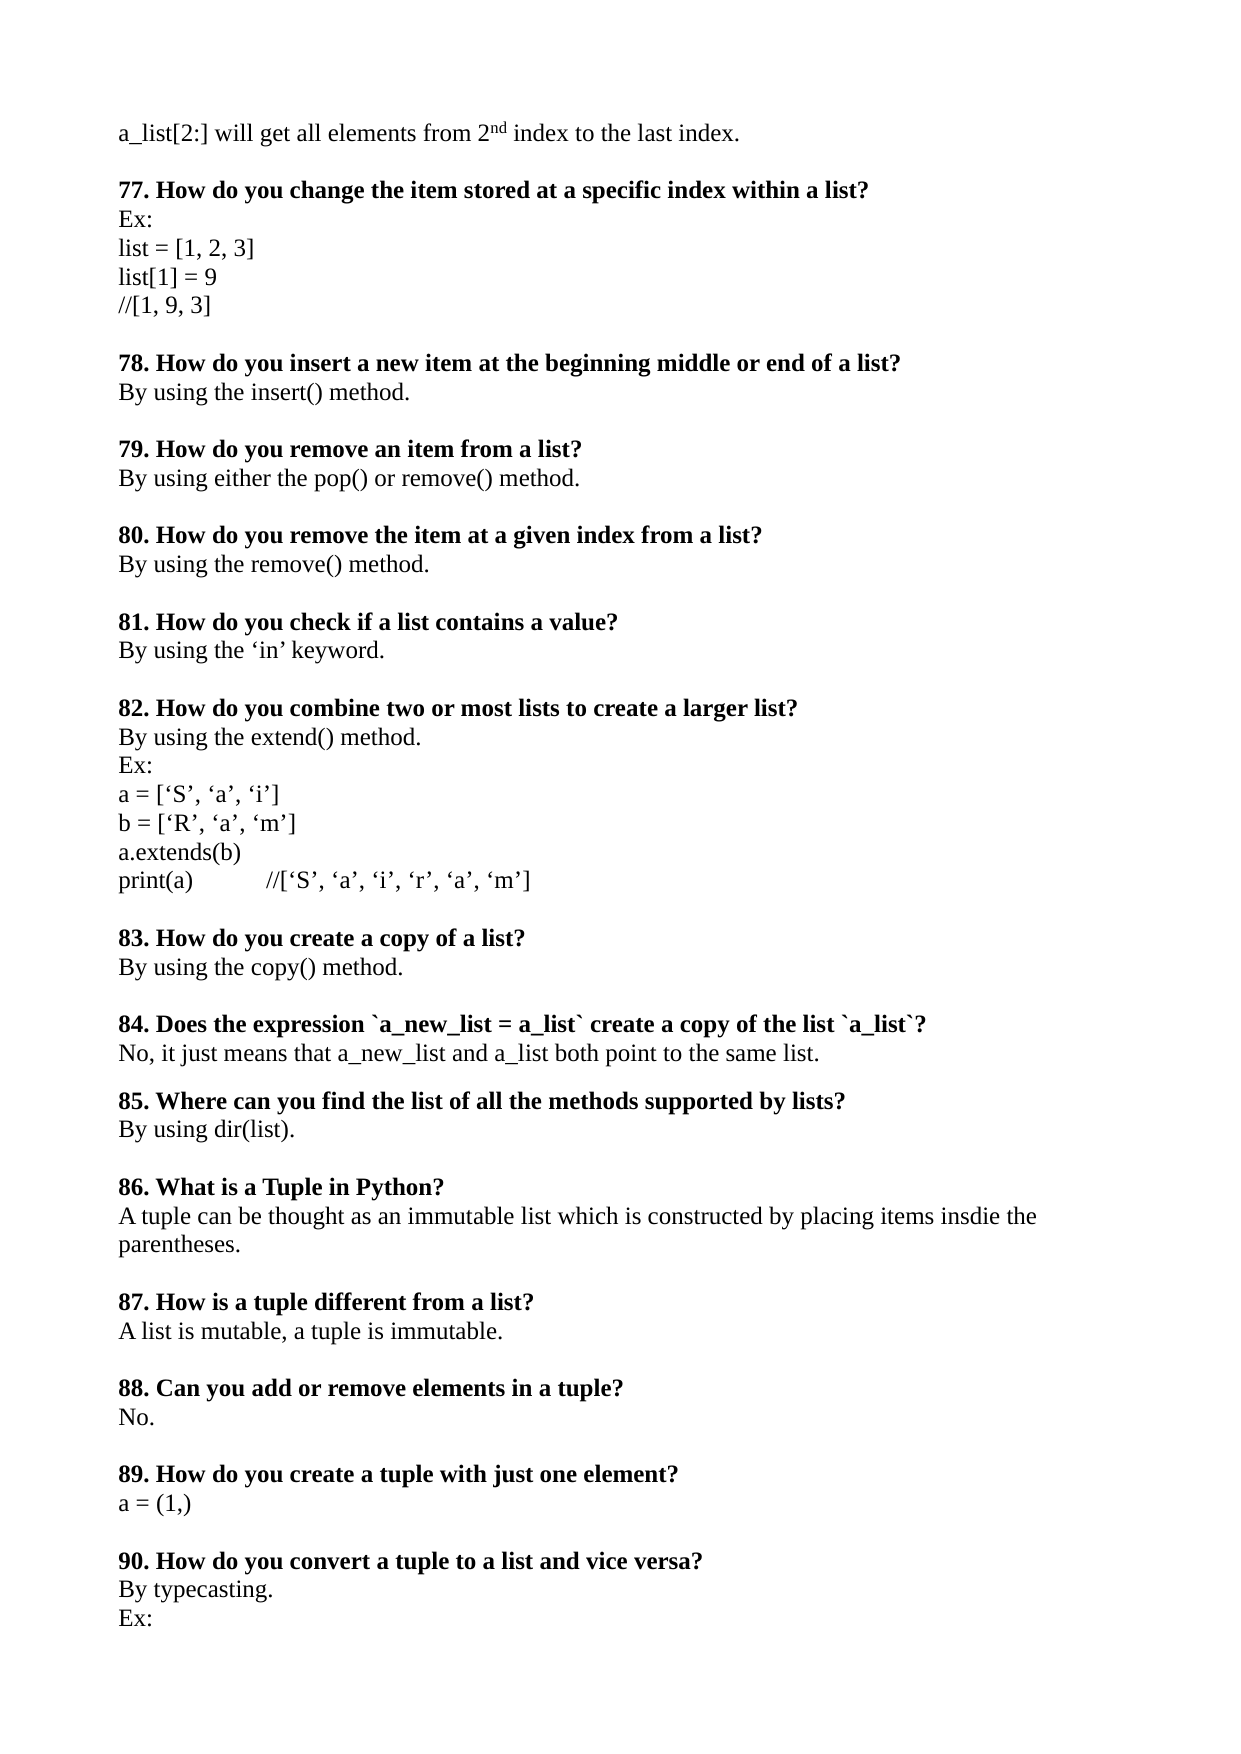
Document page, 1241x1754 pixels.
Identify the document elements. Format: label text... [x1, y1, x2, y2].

text By using the insert() method. [118, 377, 1122, 406]
text 82. How do you combine two or most lists to create a larger list? [118, 693, 1122, 722]
text //[1, 9, 3] [118, 291, 1122, 319]
text No, it just means that a_new_list and a_list both point to the same list. [118, 1038, 1122, 1067]
text a = (1,) [118, 1488, 1122, 1517]
text 85. Where can you find the list of all the methods supported by lists? [118, 1086, 1122, 1114]
text 80. How do you remove the item at a given index from a list? [118, 521, 1122, 549]
text By typecasting. [118, 1574, 1122, 1603]
text a = [‘S’, ‘a’, ‘i’] [118, 779, 1122, 808]
text Ex: [118, 1603, 1122, 1632]
text A list is mutable, a tuple is immutable. [118, 1316, 1122, 1344]
text By using dir(list). [118, 1114, 1122, 1143]
text By using the extend() method. [118, 722, 1122, 751]
text 90. How do you convert a tuple to a list and vice versa? [118, 1546, 1122, 1574]
text No. [118, 1402, 1122, 1431]
text 87. How is a tuple different from a list? [118, 1287, 1122, 1316]
text print(a) //[‘S’, ‘a’, ‘i’, ‘r’, ‘a’, ‘m’] [118, 866, 1122, 894]
text 84. Does the expression `a_new_list = a_list` create a copy of the list `a_list`? [118, 1009, 1122, 1038]
text Ex: [118, 751, 1122, 779]
text list[1] = 9 [118, 262, 1122, 291]
text 79. How do you remove an item from a list? [118, 434, 1122, 463]
text a.extends(b) [118, 837, 1122, 866]
text list = [1, 2, 3] [118, 233, 1122, 262]
text By using the remove() method. [118, 549, 1122, 578]
text A tuple can be thought as an immutable list which is constructed by placing items insdie the parentheses. [118, 1201, 1122, 1258]
text By using either the pop() or remove() method. [118, 463, 1122, 492]
text b = [‘R’, ‘a’, ‘m’] [118, 808, 1122, 837]
text 78. How do you insert a new item at the beginning middle or end of a list? [118, 348, 1122, 377]
text 86. What is a Tuple in Python? [118, 1172, 1122, 1201]
text By using the copy() method. [118, 952, 1122, 981]
text 83. How do you create a copy of a list? [118, 923, 1122, 952]
text 88. Can you add or remove elements in a tuple? [118, 1373, 1122, 1402]
text 89. How do you create a tuple with just one element? [118, 1459, 1122, 1488]
text By using the ‘in’ keyword. [118, 636, 1122, 664]
text a_list[2:] will get all elements from 2nd index to the last index. [118, 118, 1122, 147]
text Ex: [118, 204, 1122, 233]
text 81. How do you check if a list contains a value? [118, 607, 1122, 636]
text 77. How do you change the item stored at a specific index within a list? [118, 176, 1122, 204]
